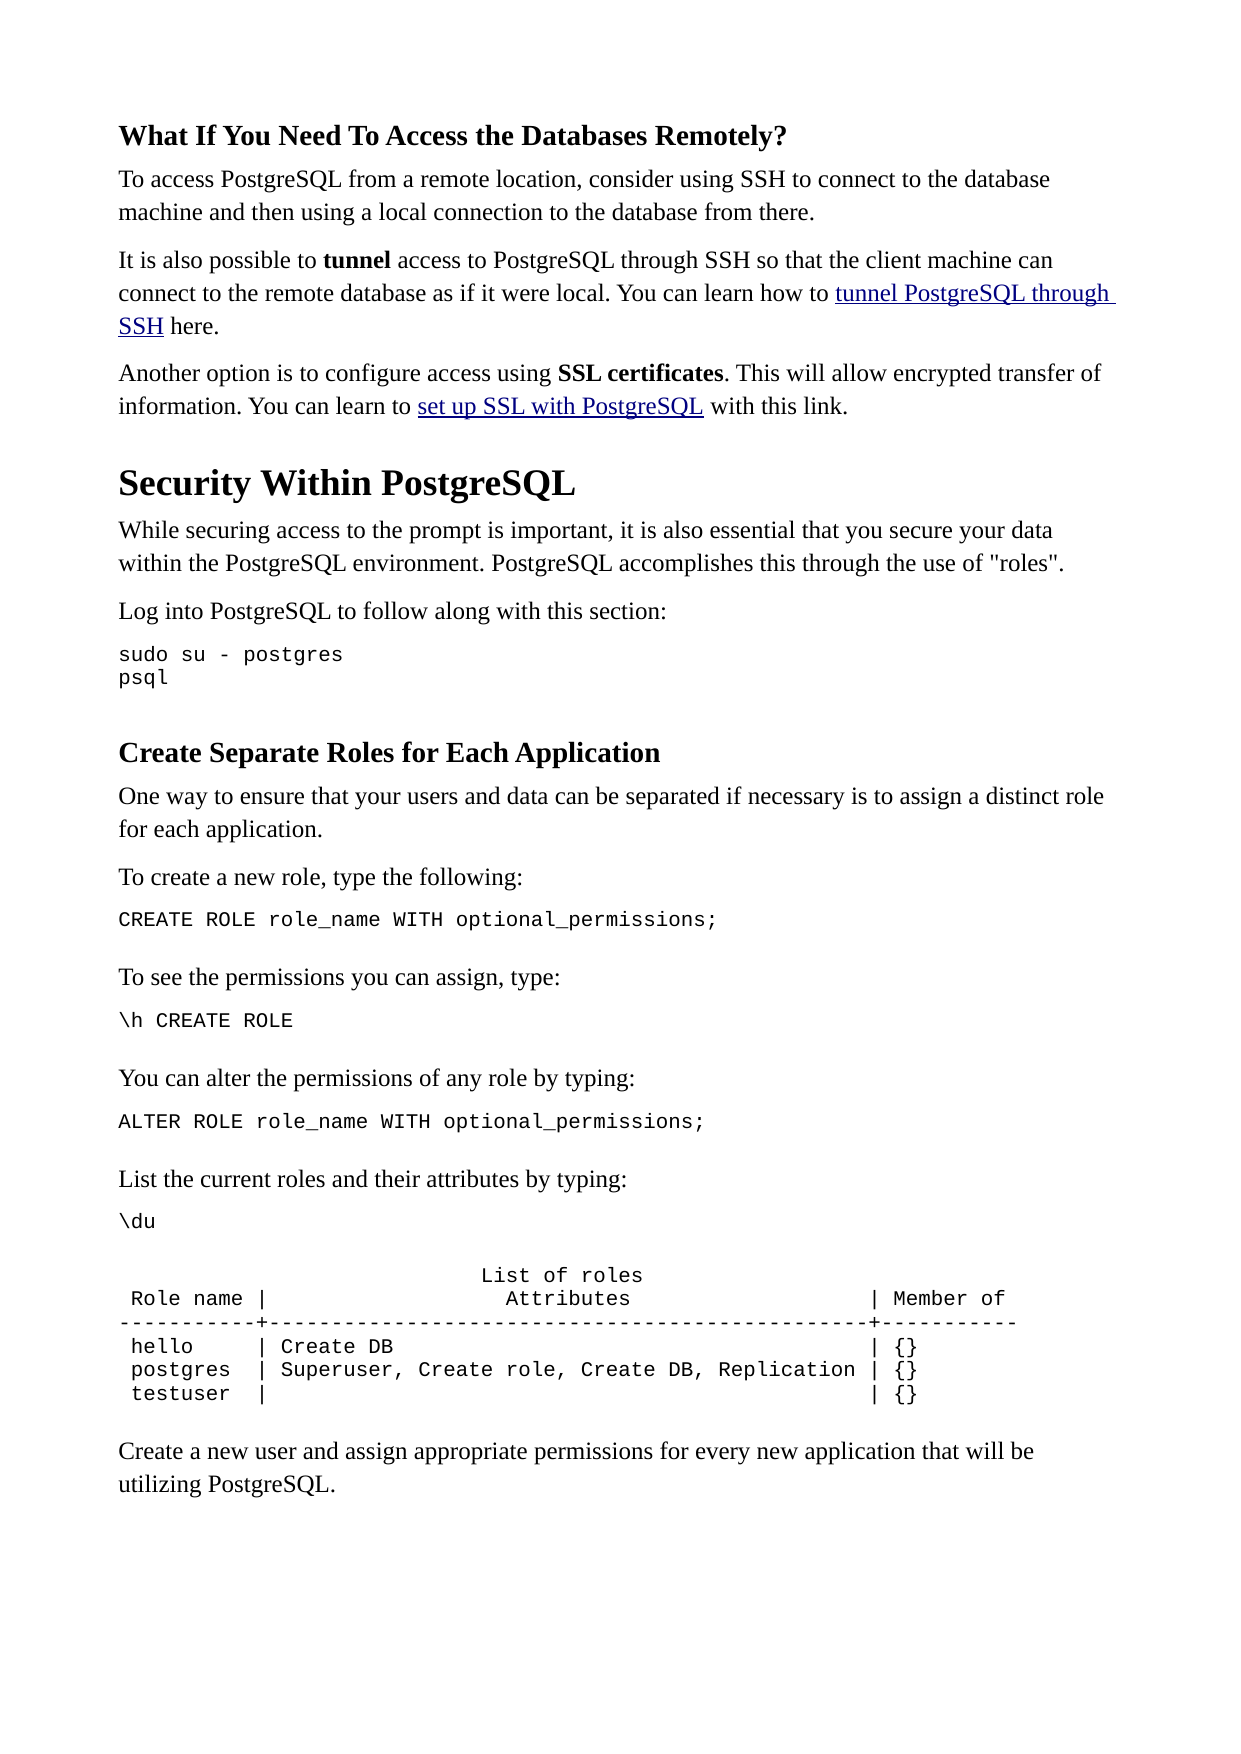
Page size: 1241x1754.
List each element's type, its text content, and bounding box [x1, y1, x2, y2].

text CREATE ROLE role_name WITH optional_permissions; [118, 909, 1122, 933]
text sudo su - postgres [118, 644, 1122, 667]
text List the current roles and their attributes by typing: [118, 1164, 1122, 1193]
text Create a new user and assign appropriate permissions for every new application that will be utilizing PostgreSQL. [118, 1436, 1122, 1498]
text One way to ensure that your users and data can be separated if necessary is to assign a distinct role for each application. [118, 781, 1122, 843]
text testuser | | {} [118, 1383, 1122, 1407]
text It is also possible to tunnel access to PostgreSQL through SSH so that the client machine can connect to the remote database as if it were local. You can learn how to tunnel PostgreSQL through SSH here. [118, 245, 1122, 339]
text postgres | Superuser, Create role, Create DB, Replication | {} [118, 1359, 1122, 1383]
subtitle Security Within PostgreSQL [118, 460, 1122, 503]
subtitle What If You Need To Access the Databases Remotely? [118, 118, 1122, 152]
text Role name | Attributes | Member of [118, 1288, 1122, 1312]
text \h CREATE ROLE [118, 1010, 1122, 1034]
subtitle Create Separate Roles for Each Application [118, 735, 1122, 769]
text To access PostgreSQL from a remote location, consider using SSH to connect to the database machine and then using a local connection to the database from there. [118, 164, 1122, 226]
text While securing access to the prompt is important, it is also essential that you secure your data within the PostgreSQL environment. PostgreSQL accomplishes this through the use of "roles". [118, 516, 1122, 577]
text Another option is to configure access using SSL certificates. This will allow encrypted transfer of information. You can learn to set up SSL with PostgreSQL with this link. [118, 358, 1122, 420]
text ALTER ROLE role_name WITH optional_permissions; [118, 1111, 1122, 1134]
text Log into PostgreSQL to follow along with this section: [118, 596, 1122, 625]
text \du [118, 1212, 1122, 1235]
text You can alter the permissions of any role by typing: [118, 1063, 1122, 1092]
text List of roles [118, 1265, 1122, 1288]
text To create a new role, type the following: [118, 862, 1122, 891]
text hello | Create DB | {} [118, 1336, 1122, 1359]
text -----------+------------------------------------------------+----------- [118, 1312, 1122, 1336]
text psql [118, 667, 1122, 691]
text To see the permissions you can assign, type: [118, 962, 1122, 991]
